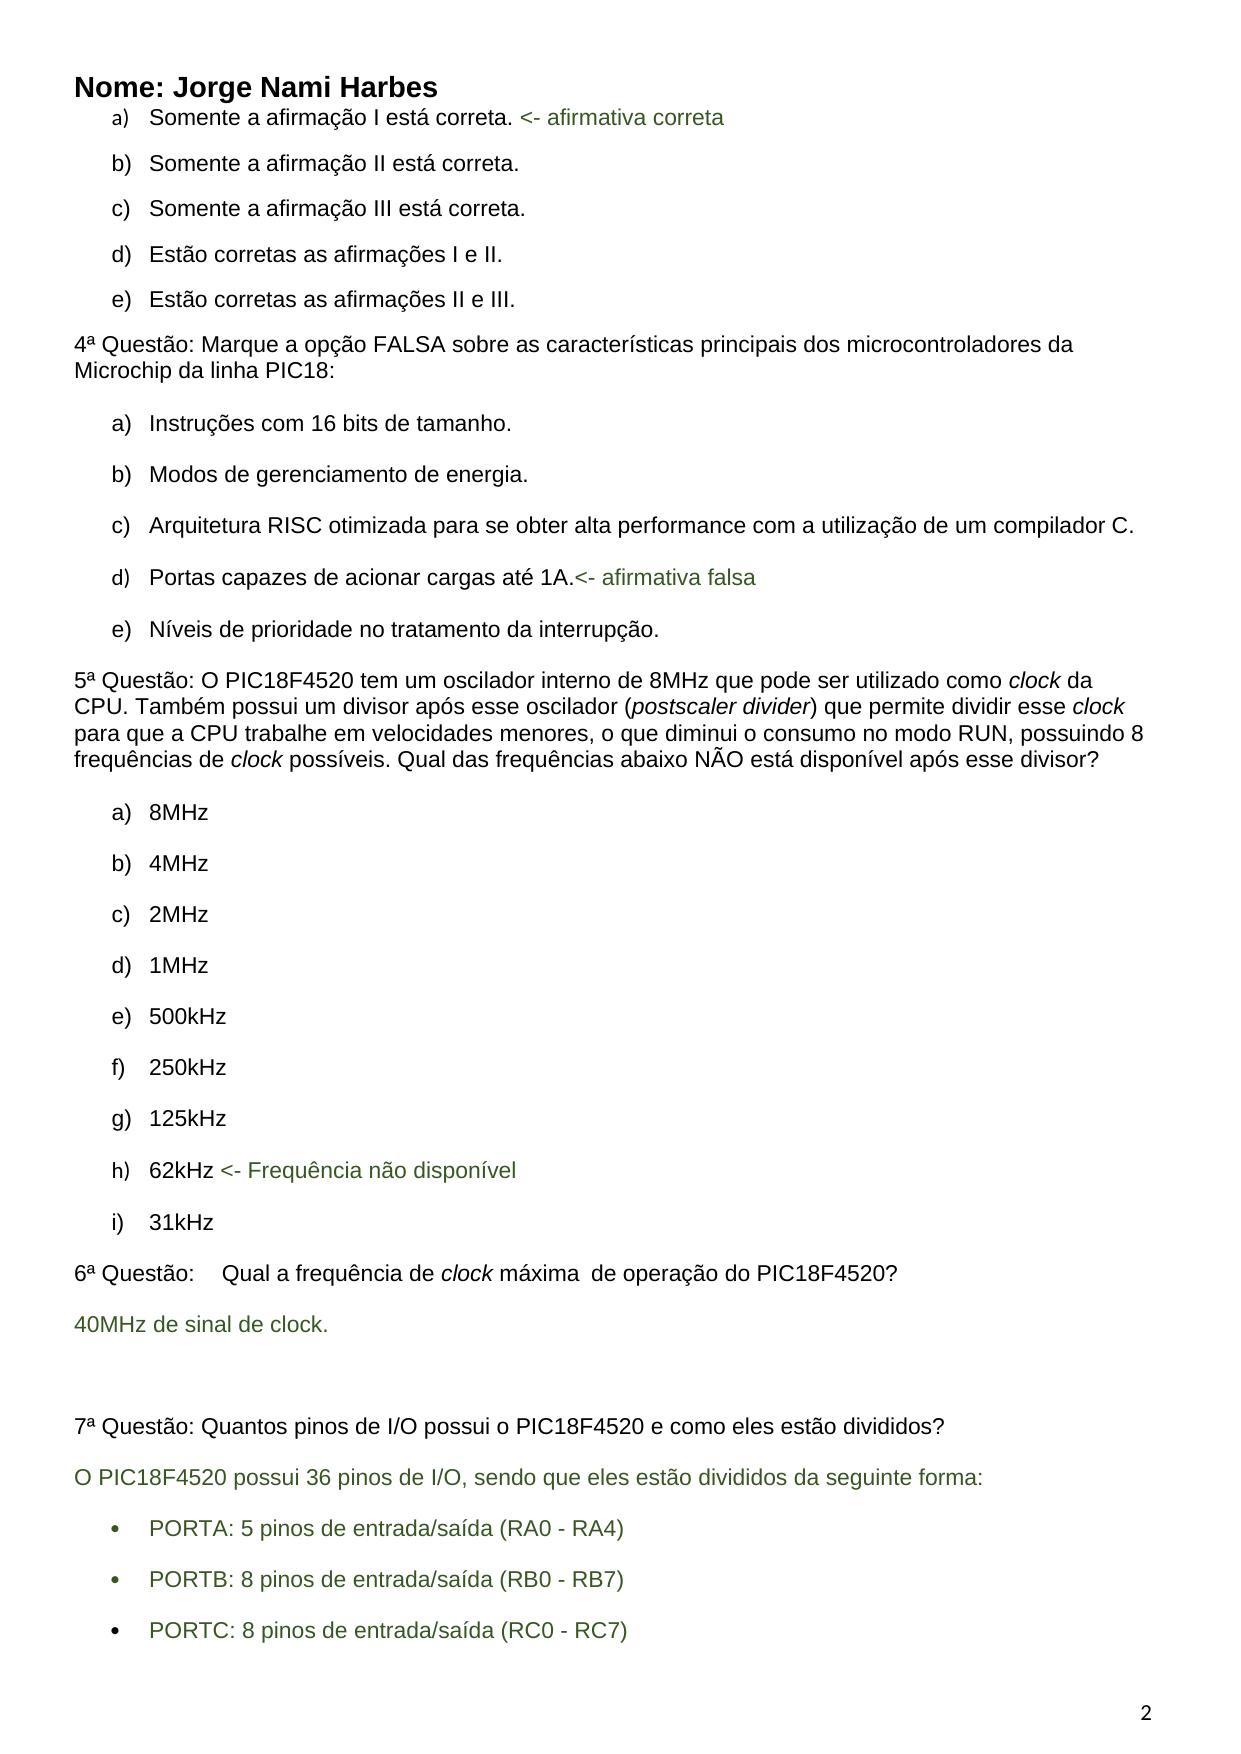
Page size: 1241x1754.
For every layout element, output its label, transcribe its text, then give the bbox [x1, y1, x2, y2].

list PORTC: 8 pinos de entrada/saída (RC0 - RC7) [111, 1617, 1152, 1644]
list Níveis de prioridade no tratamento da interrupção. [111, 616, 1152, 642]
list Instruções com 16 bits de tamanho. [111, 410, 1152, 436]
text 40MHz de sinal de clock. [74, 1311, 1152, 1337]
list 1MHz [111, 952, 1152, 978]
list 8MHz [111, 799, 1152, 825]
list Somente a afirmação III está correta. [111, 195, 1152, 222]
list Modos de gerenciamento de energia. [111, 461, 1152, 487]
text 7ª Questão: Quantos pinos de I/O possui o PIC18F4520 e como eles estão divididos? [74, 1413, 1152, 1439]
list Arquitetura RISC otimizada para se obter alta performance com a utilização de um compilador C. [111, 512, 1152, 538]
list 250kHz [111, 1054, 1152, 1080]
list PORTB: 8 pinos de entrada/saída (RB0 - RB7) [111, 1566, 1152, 1593]
list Estão corretas as afirmações I e II. [111, 241, 1152, 267]
list Somente a afirmação II está correta. [111, 150, 1152, 177]
text O PIC18F4520 possui 36 pinos de I/O, sendo que eles estão divididos da seguinte forma: [74, 1464, 1152, 1491]
list 4MHz [111, 850, 1152, 876]
list Portas capazes de acionar cargas até 1A.<- afirmativa falsa [111, 563, 1152, 591]
list 125kHz [111, 1105, 1152, 1131]
list Estão corretas as afirmações II e III. [111, 286, 1152, 312]
text 5ª Questão: O PIC18F4520 tem um oscilador interno de 8MHz que pode ser utilizado como clock da CPU. Também possui um divisor após esse oscilador (postscaler divider) que permite dividir esse clock para que a CPU trabalhe em velocidades menores, o que diminui o consumo no modo RUN, possuindo 8 frequências de clock possíveis. Qual das frequências abaixo NÃO está disponível após esse divisor? [74, 667, 1152, 772]
text 6ª Questão: Qual a frequência de clock máxima de operação do PIC18F4520? [74, 1260, 1152, 1286]
list PORTA: 5 pinos de entrada/saída (RA0 - RA4) [111, 1515, 1152, 1542]
list 31kHz [111, 1209, 1152, 1235]
list 2MHz [111, 901, 1152, 927]
text 4ª Questão: Marque a opção FALSA sobre as características principais dos microcontroladores da Microchip da linha PIC18: [74, 331, 1152, 383]
list 62kHz <- Frequência não disponível [111, 1156, 1152, 1184]
list 500kHz [111, 1003, 1152, 1029]
list Somente a afirmação I está correta. <- afirmativa correta [111, 103, 1152, 131]
